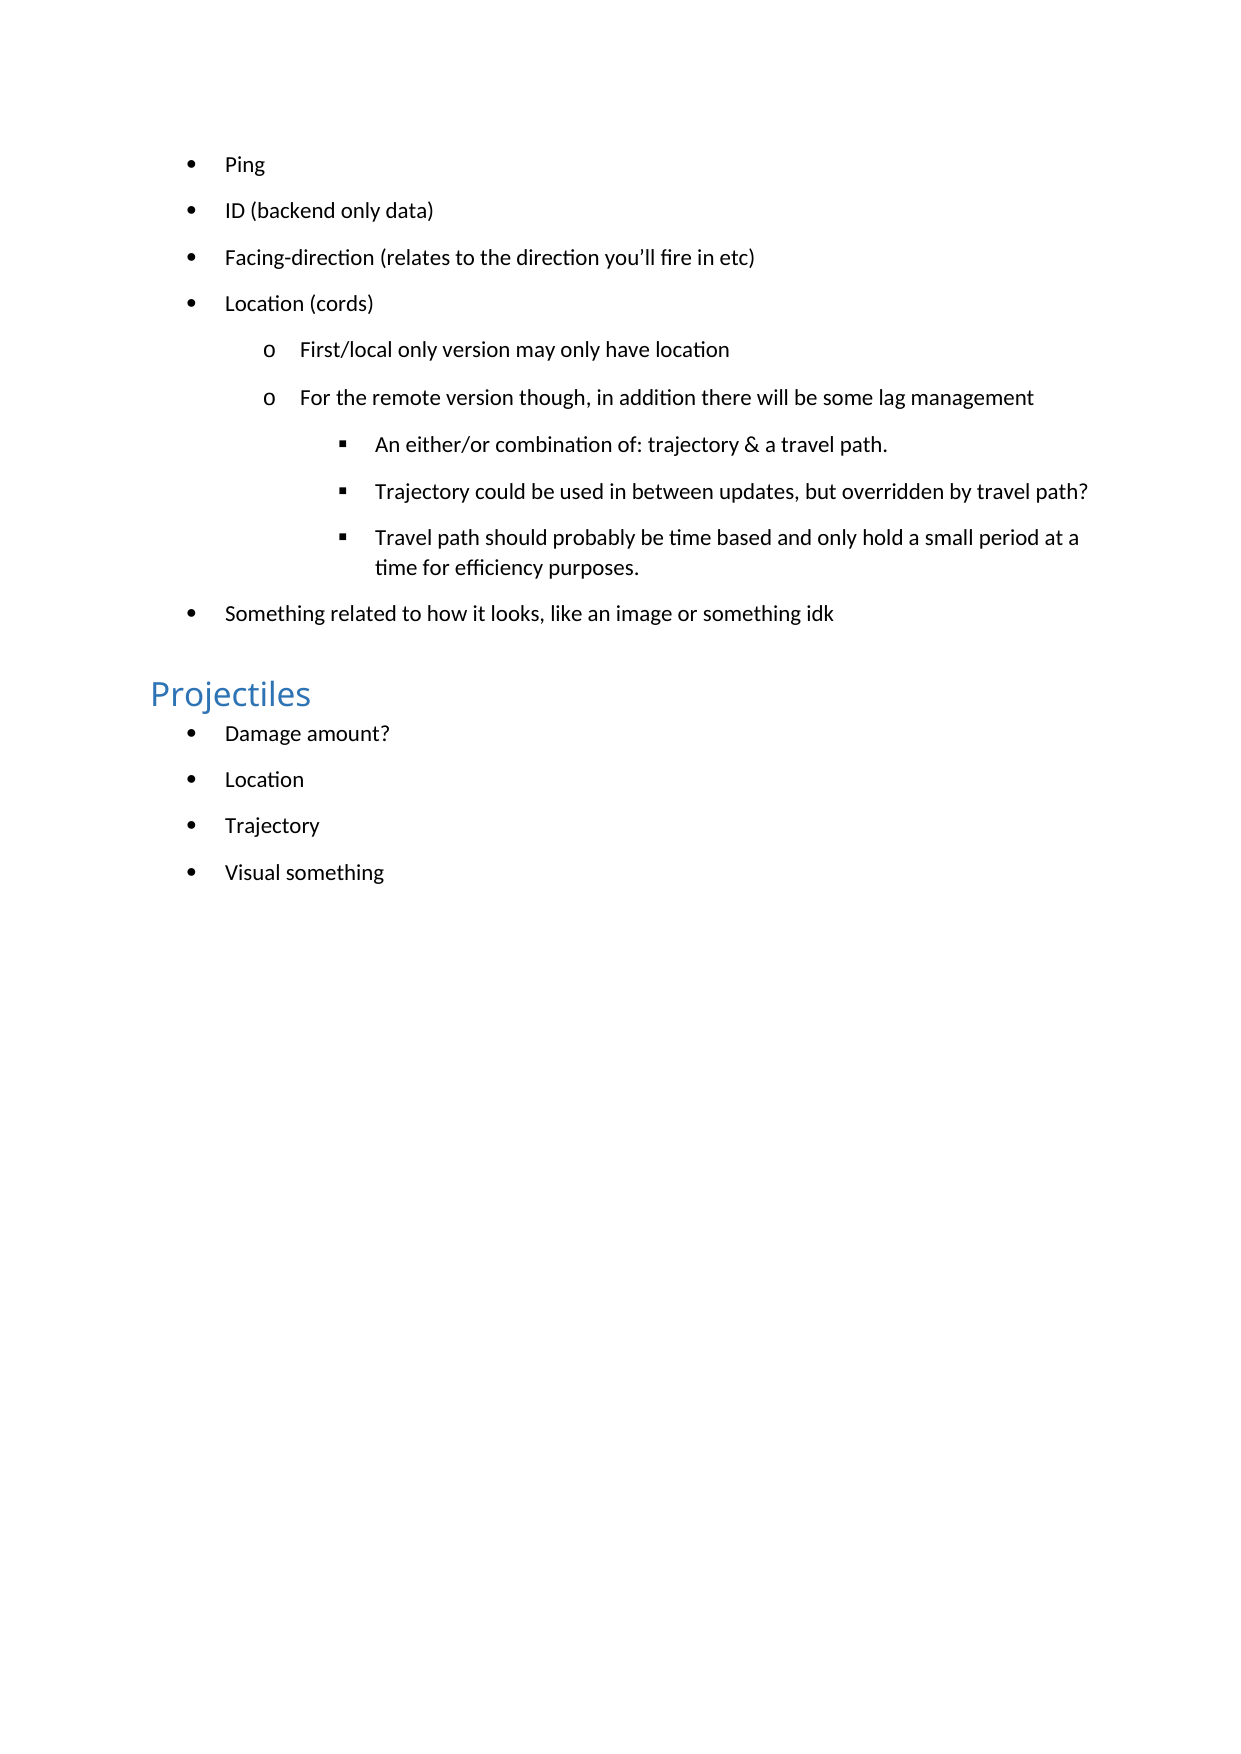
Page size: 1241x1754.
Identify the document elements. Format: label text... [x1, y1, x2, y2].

list Location [187, 765, 1090, 793]
subtitle Projectiles [150, 671, 1090, 716]
list ID (backend only data) [187, 196, 1090, 224]
list Facing-direction (relates to the direction you’ll fire in etc) [187, 243, 1090, 271]
list Visual something [187, 858, 1090, 886]
list Trajectory could be used in between updates, but overridden by travel path? [337, 477, 1090, 505]
list Something related to how it looks, like an image or something idk [187, 599, 1090, 627]
list An either/or combination of: trajectory & a travel path. [337, 430, 1090, 458]
list For the remote version though, in addition there will be some lag management [262, 383, 1090, 412]
list Travel path should probably be time based and only hold a small period at a time for efficiency purposes. [337, 523, 1090, 581]
list Trajectory [187, 811, 1090, 839]
list Location (cords) [187, 289, 1090, 317]
list Damage amount? [187, 719, 1090, 747]
list Ping [187, 150, 1090, 178]
list First/local only version may only have location [262, 335, 1090, 364]
